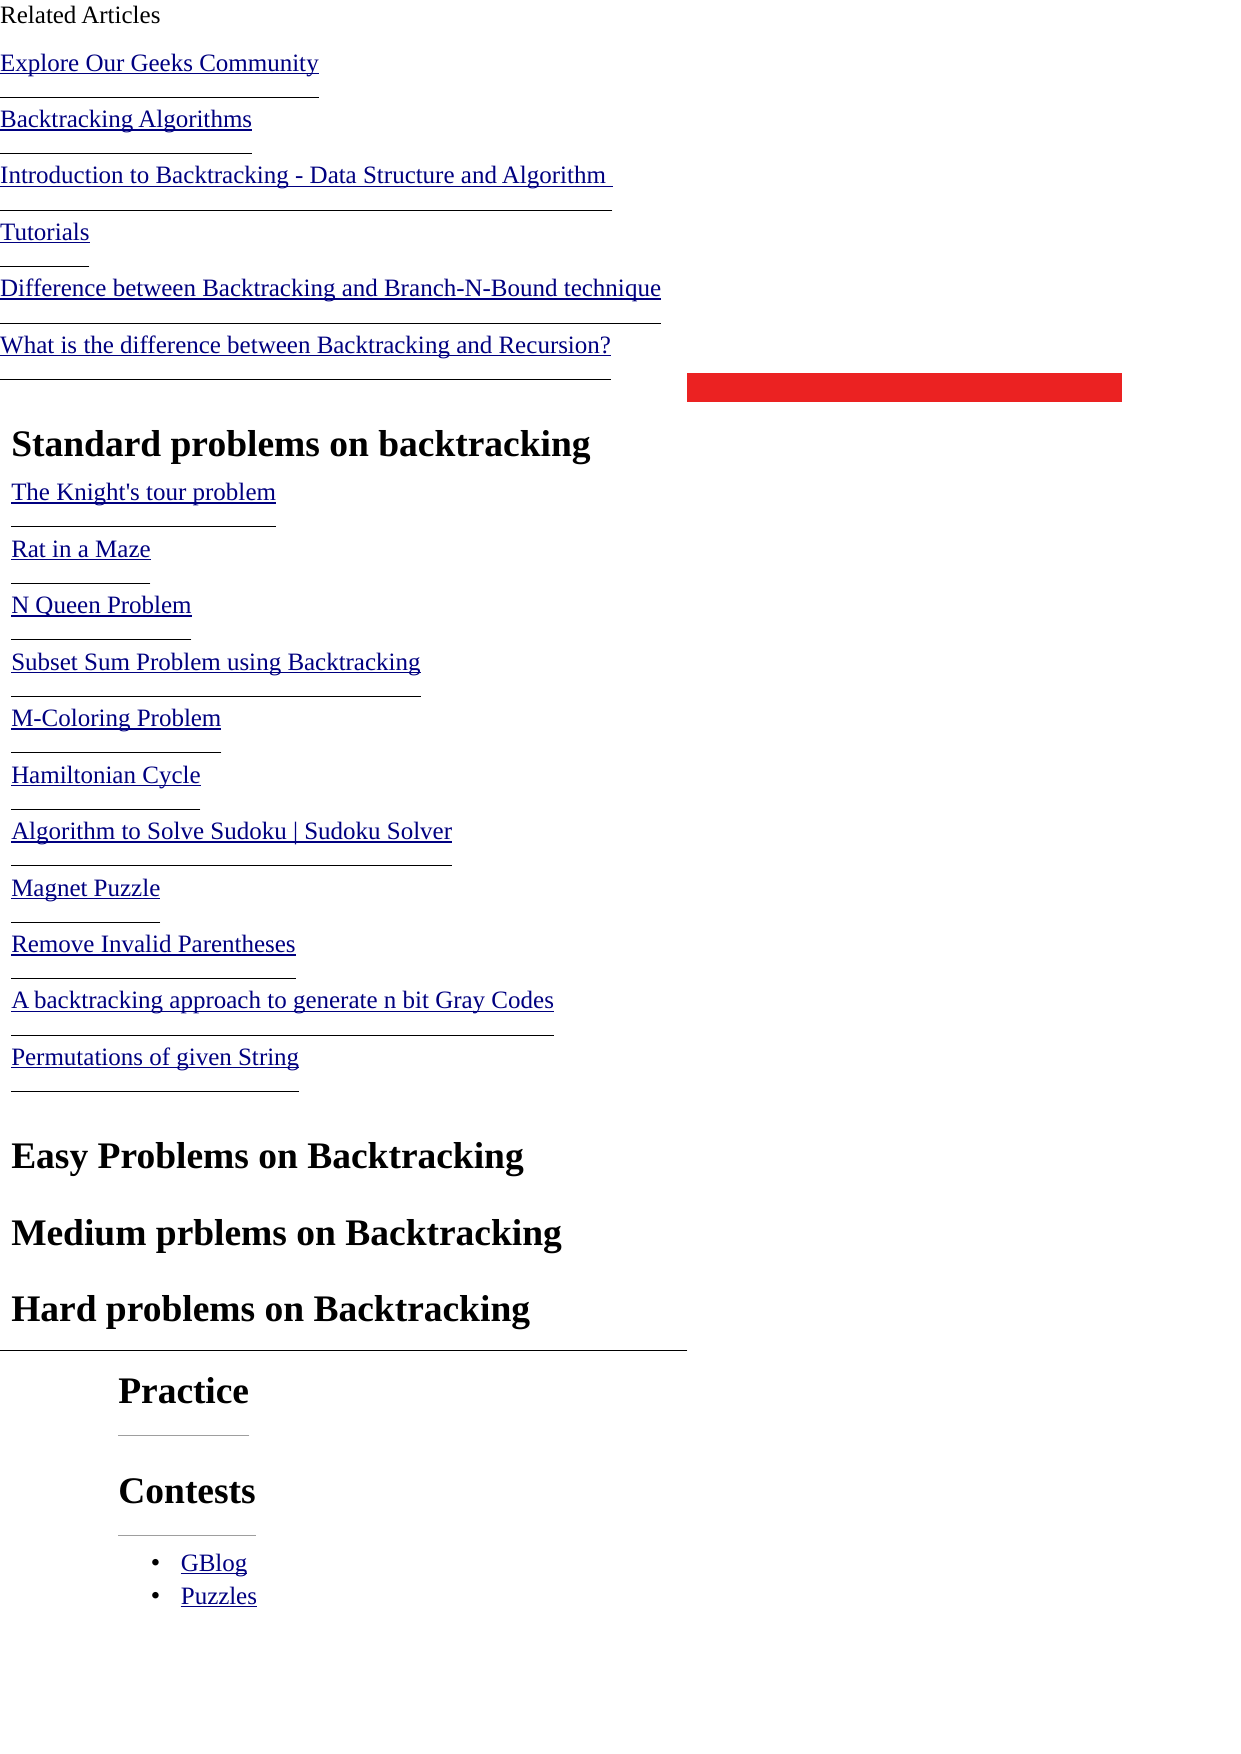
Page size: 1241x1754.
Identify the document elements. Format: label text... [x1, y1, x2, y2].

list Saved Videos [687, 582, 1122, 611]
list Permutations of given String [0, 1042, 687, 1091]
list DSA [687, 226, 1122, 255]
list Introduction to Backtracking - Data Structure and Algorithm Tutorials [0, 161, 687, 266]
list Home [687, 549, 1122, 578]
list GBlog [181, 1548, 1122, 1577]
subtitle Hard problems on Backtracking [0, 1287, 687, 1350]
subtitle Data Structures and Algorithms [687, 669, 1122, 735]
list Backtracking Algorithms [0, 104, 687, 153]
list Data Science [687, 292, 1122, 321]
list Subset Sum Problem using Backtracking [0, 647, 687, 696]
subtitle ML & Data Science [687, 769, 1122, 835]
list What is the difference between Backtracking and Recursion? [0, 330, 687, 379]
list Hamiltonian Cycle [0, 760, 687, 809]
list Rat in a Maze [0, 534, 687, 583]
list Algorithm to Solve Sudoku | Sudoku Solver [0, 816, 687, 865]
subtitle Easy Problems on Backtracking [0, 1134, 687, 1177]
subtitle Jobs [687, 1269, 1122, 1335]
list Magnet Puzzle [0, 873, 687, 922]
list Explore Our Geeks Community [0, 48, 687, 97]
list Remove Invalid Parentheses [0, 929, 687, 978]
subtitle Web Development [687, 869, 1122, 935]
list Web Dev [687, 325, 1122, 354]
list Courses [687, 615, 1122, 644]
text Skip to content [687, 118, 1122, 147]
list N Queen Problem [0, 590, 687, 639]
list Tutorials [687, 259, 1122, 288]
subtitle Practice [118, 1369, 1122, 1435]
list A backtracking approach to generate n bit Gray Codes [0, 986, 687, 1035]
subtitle CS Subjects [687, 1169, 1122, 1235]
list The Knight's tour problem [0, 477, 687, 527]
list Sign In [687, 516, 1122, 544]
subtitle Languages [687, 969, 1122, 1035]
subtitle Interview Corner [687, 1069, 1122, 1135]
text Related Articles [0, 0, 687, 29]
list M-Coloring Problem [0, 703, 687, 752]
list Puzzles [181, 1581, 1122, 1610]
subtitle Contests [118, 1469, 1122, 1535]
list Difference between Backtracking and Branch-N-Bound technique [0, 273, 687, 323]
subtitle Medium prblems on Backtracking [0, 1210, 687, 1253]
subtitle Standard problems on backtracking [0, 422, 687, 465]
list Sign In [687, 468, 1091, 497]
